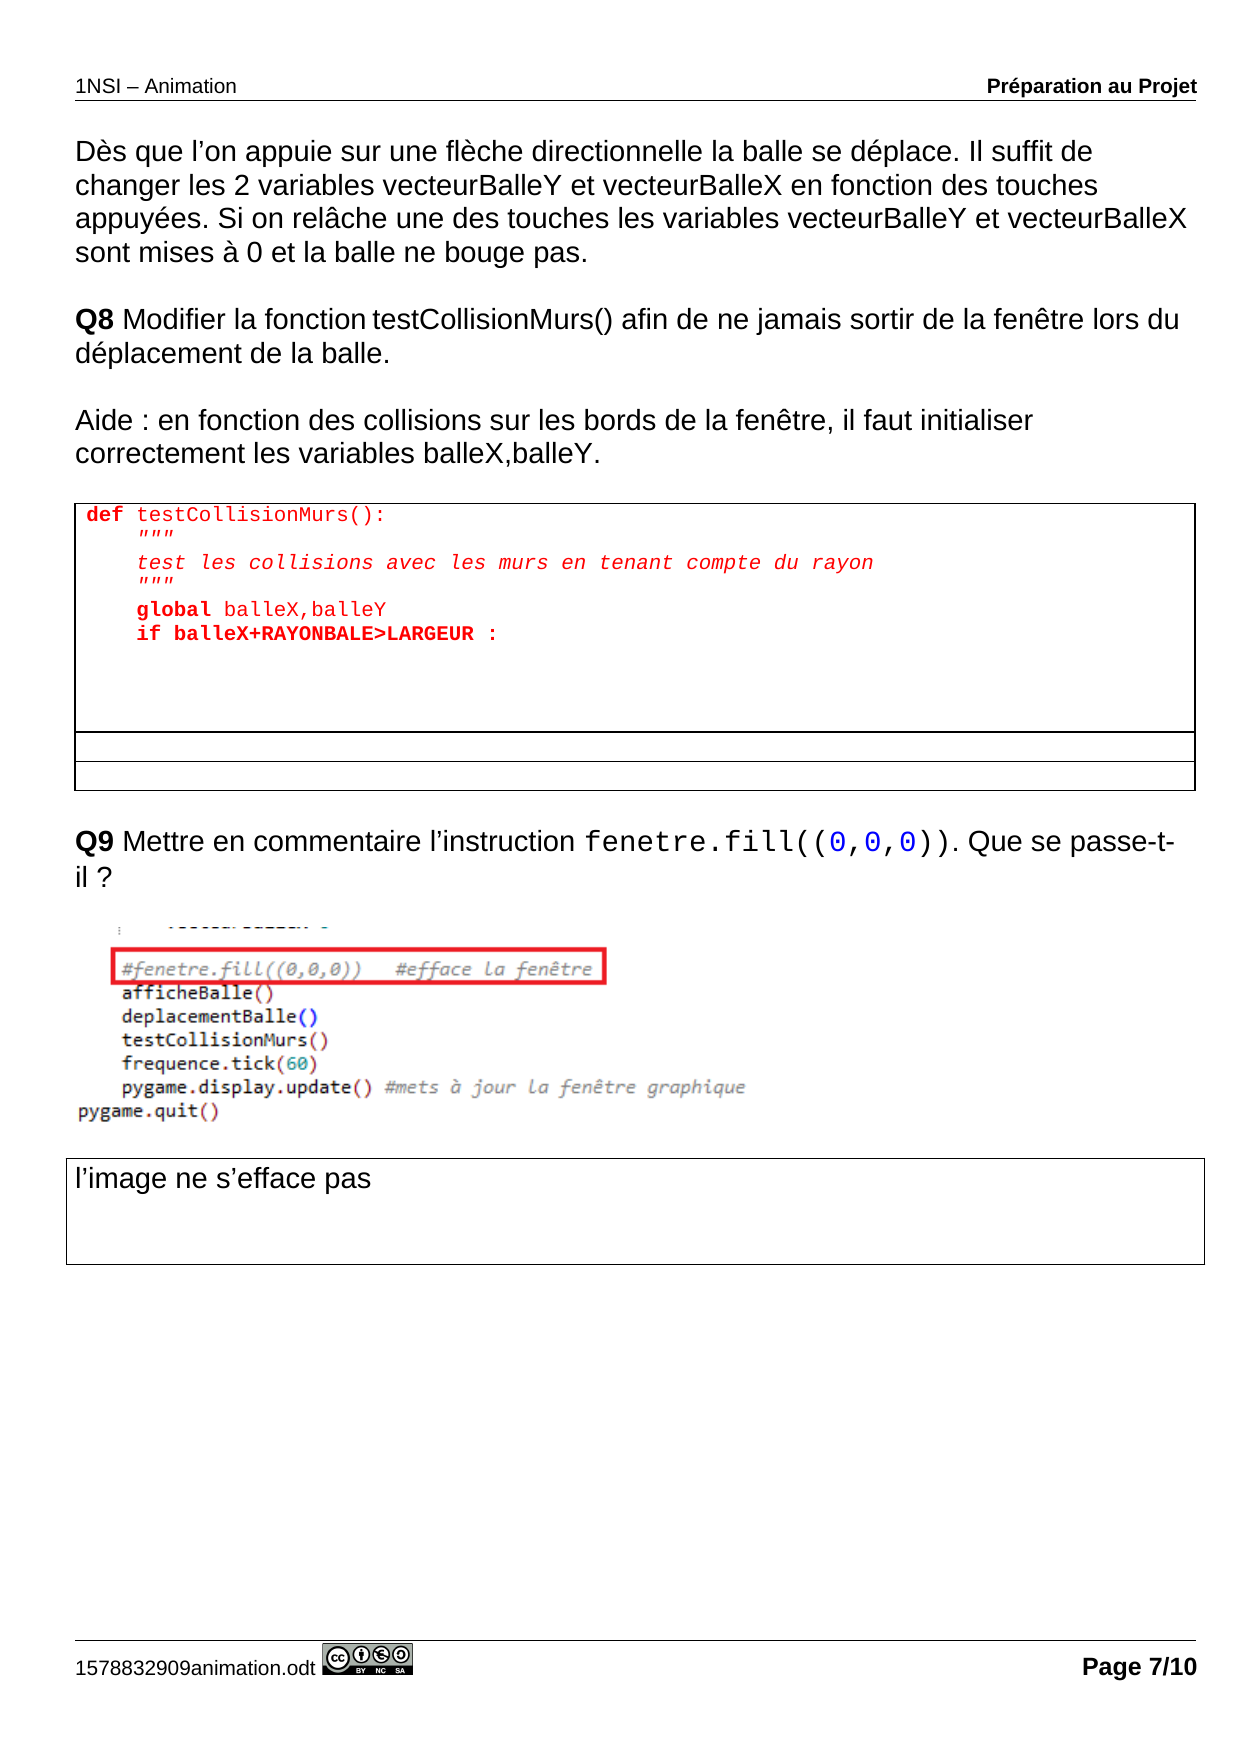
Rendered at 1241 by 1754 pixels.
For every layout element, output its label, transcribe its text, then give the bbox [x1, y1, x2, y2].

picture [75, 927, 764, 1125]
table_cell [1184, 733, 1194, 761]
table_cell [76, 762, 86, 789]
text Q9 Mettre en commentaire l’instruction fenetre.fill((0,0,0)). Que se passe-t-il ? [75, 824, 1196, 894]
text Aide : en fonction des collisions sur les bords de la fenêtre, il faut initialiser correctement les variables balleX,balleY. [75, 403, 1196, 470]
table_cell [1184, 762, 1194, 789]
text Q8 Modifier la fonction testCollisionMurs() afin de ne jamais sortir de la fenêtre lors du déplacement de la balle. [75, 302, 1196, 369]
text Dès que l’on appuie sur une flèche directionnelle la balle se déplace. Il suffit de changer les 2 variables vecteurBalleY et vecteurBalleX en fonction des touches appuyées. Si on relâche une des touches les variables vecteurBalleY et vecteurBalleX sont mises à 0 et la balle ne bouge pas. [75, 134, 1196, 268]
text l’image ne s’efface pas [67, 1159, 1204, 1194]
table_cell [76, 733, 86, 761]
picture [322, 1643, 413, 1675]
